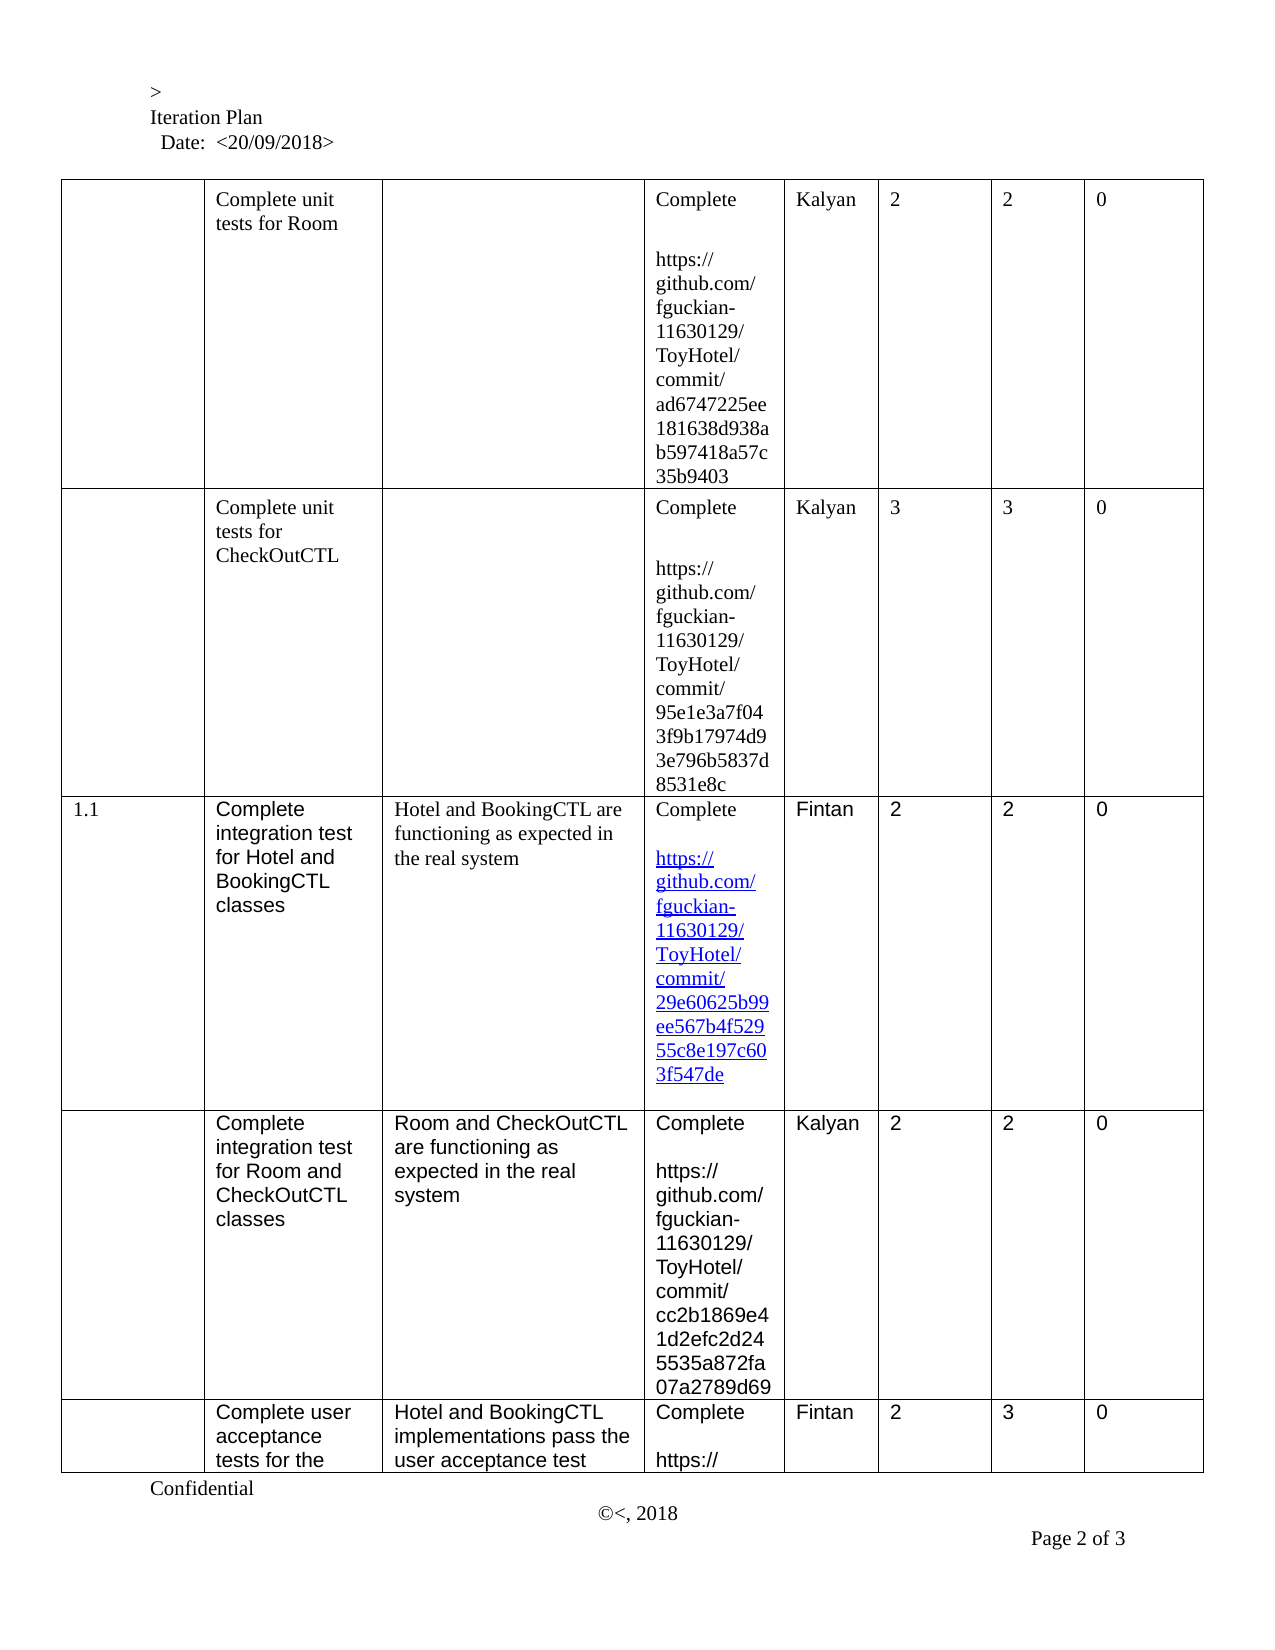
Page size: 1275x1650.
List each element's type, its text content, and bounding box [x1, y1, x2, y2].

table_cell 2 [879, 797, 991, 1110]
table_cell 2 [992, 1111, 1084, 1399]
table_cell 2 [879, 1400, 991, 1472]
table_cell [62, 1111, 204, 1399]
table_cell Room and CheckOutCTL are functioning as expected in the real system [383, 1111, 644, 1399]
table_cell Complete https://github.com/fguckian-11630129/ToyHotel/commit/95e1e3a7f043f9b17974d93e796b5837d8531e8c [645, 489, 784, 796]
table_cell Kalyan [785, 180, 878, 488]
table_cell 0 [1085, 489, 1203, 796]
table_cell [383, 180, 644, 488]
table_cell 0 [1085, 1111, 1203, 1399]
table_cell Kalyan [785, 1111, 878, 1399]
table_cell 2 [992, 797, 1084, 1110]
table_cell Complete https:// [645, 1400, 784, 1472]
table_cell 2 [879, 180, 991, 488]
table_cell Complete https://github.com/fguckian-11630129/ToyHotel/commit/29e60625b99ee567b4f52955c8e197c603f547de [645, 797, 784, 1110]
table_cell [62, 489, 204, 796]
table_cell 1.1 [62, 797, 204, 1110]
table_cell Complete integration test for Hotel and BookingCTL classes [205, 797, 382, 1110]
table_cell [62, 180, 204, 488]
table_cell 3 [992, 1400, 1084, 1472]
table_cell Fintan [785, 1400, 878, 1472]
table_cell 0 [1085, 1400, 1203, 1472]
table_cell Hotel and BookingCTL implementations pass the user acceptance test [383, 1400, 644, 1472]
table_cell 3 [992, 489, 1084, 796]
table_cell Complete unit tests for Room [205, 180, 382, 488]
table_cell Complete https://github.com/fguckian-11630129/ToyHotel/commit/ad6747225ee181638d938ab597418a57c35b9403 [645, 180, 784, 488]
table_cell 3 [879, 489, 991, 796]
table_cell 2 [879, 1111, 991, 1399]
table_cell Complete https://github.com/fguckian-11630129/ToyHotel/commit/cc2b1869e41d2efc2d245535a872fa07a2789d69 [645, 1111, 784, 1399]
table_cell 0 [1085, 180, 1203, 488]
table_cell 0 [1085, 797, 1203, 1110]
table_cell Complete integration test for Room and CheckOutCTL classes [205, 1111, 382, 1399]
table_cell Complete user acceptance tests for the [205, 1400, 382, 1472]
table_cell 2 [992, 180, 1084, 488]
table_cell [383, 489, 644, 796]
table_cell Kalyan [785, 489, 878, 796]
table_cell [62, 1400, 204, 1472]
table_cell Fintan [785, 797, 878, 1110]
table_cell Hotel and BookingCTL are functioning as expected in the real system [383, 797, 644, 1110]
table_cell Complete unit tests for CheckOutCTL [205, 489, 382, 796]
